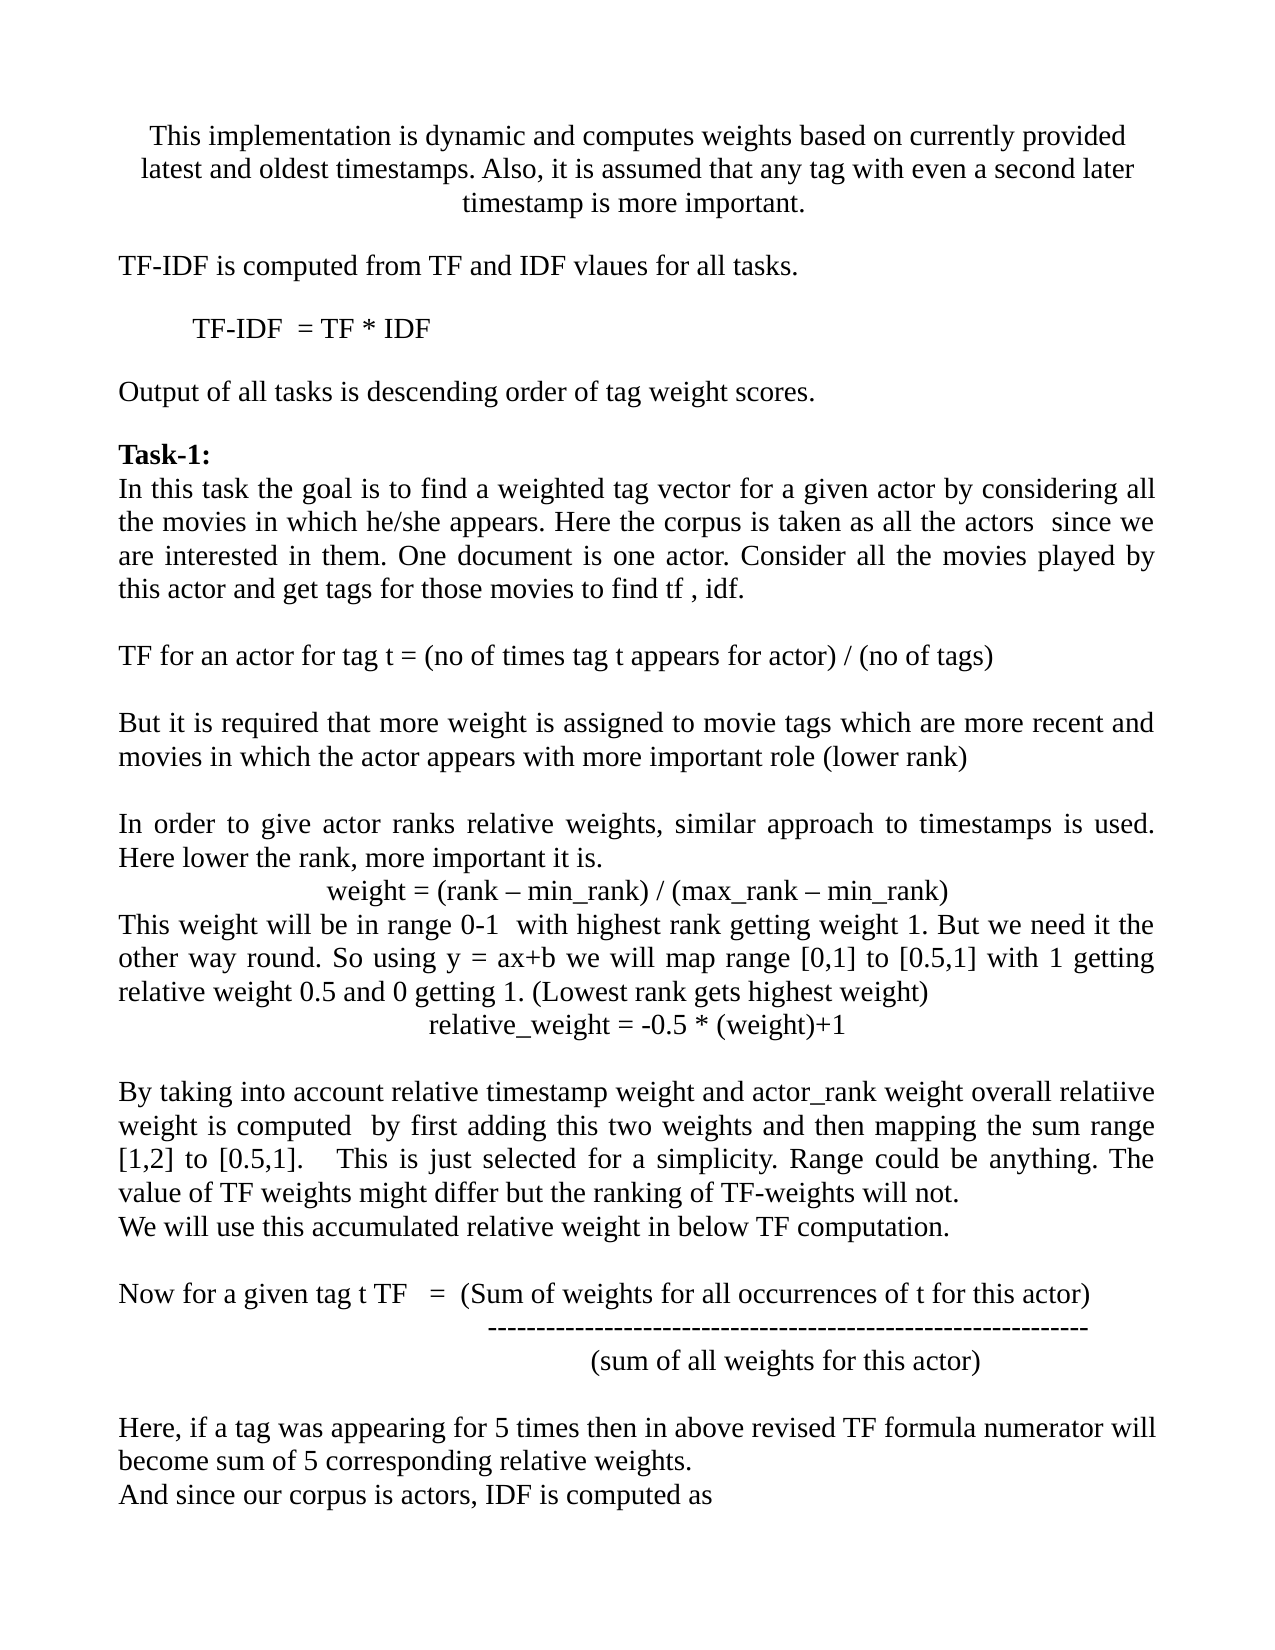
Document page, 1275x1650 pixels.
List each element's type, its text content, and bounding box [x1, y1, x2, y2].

text This weight will be in range 0-1 with highest rank getting weight 1. But we need it the other way round. So using y = ax+b we will map range [0,1] to [0.5,1] with 1 getting relative weight 0.5 and 0 getting 1. (Lowest rank gets highest weight) [118, 907, 1157, 1007]
text relative_weight = -0.5 * (weight)+1 [118, 1007, 1157, 1041]
text TF-IDF is computed from TF and IDF vlaues for all tasks. [118, 248, 1157, 282]
text Task-1: [118, 437, 1157, 471]
text This implementation is dynamic and computes weights based on currently provided latest and oldest timestamps. Also, it is assumed that any tag with even a second later timestamp is more important. [118, 118, 1157, 219]
text TF-IDF = TF * IDF [118, 311, 1157, 345]
text (sum of all weights for this actor) [118, 1343, 1157, 1376]
text And since our corpus is actors, IDF is computed as [118, 1477, 1157, 1511]
text Now for a given tag t TF = (Sum of weights for all occurrences of t for this actor) [118, 1276, 1157, 1309]
text -------------------------------------------------------------- [118, 1309, 1157, 1343]
text Output of all tasks is descending order of tag weight scores. [118, 374, 1157, 408]
text By taking into account relative timestamp weight and actor_rank weight overall relatiive weight is computed by first adding this two weights and then mapping the sum range [1,2] to [0.5,1]. This is just selected for a simplicity. Range could be anything. The value of TF weights might differ but the ranking of TF-weights will not. [118, 1074, 1157, 1209]
text weight = (rank – min_rank) / (max_rank – min_rank) [118, 873, 1157, 907]
text In order to give actor ranks relative weights, similar approach to timestamps is used. Here lower the rank, more important it is. [118, 806, 1157, 873]
text TF for an actor for tag t = (no of times tag t appears for actor) / (no of tags) [118, 638, 1157, 672]
text Here, if a tag was appearing for 5 times then in above revised TF formula numerator will become sum of 5 corresponding relative weights. [118, 1410, 1157, 1477]
text In this task the goal is to find a weighted tag vector for a given actor by considering all the movies in which he/she appears. Here the corpus is taken as all the actors since we are interested in them. One document is one actor. Consider all the movies played by this actor and get tags for those movies to find tf , idf. [118, 471, 1157, 605]
text But it is required that more weight is assigned to movie tags which are more recent and movies in which the actor appears with more important role (lower rank) [118, 706, 1157, 773]
text We will use this accumulated relative weight in below TF computation. [118, 1209, 1157, 1242]
